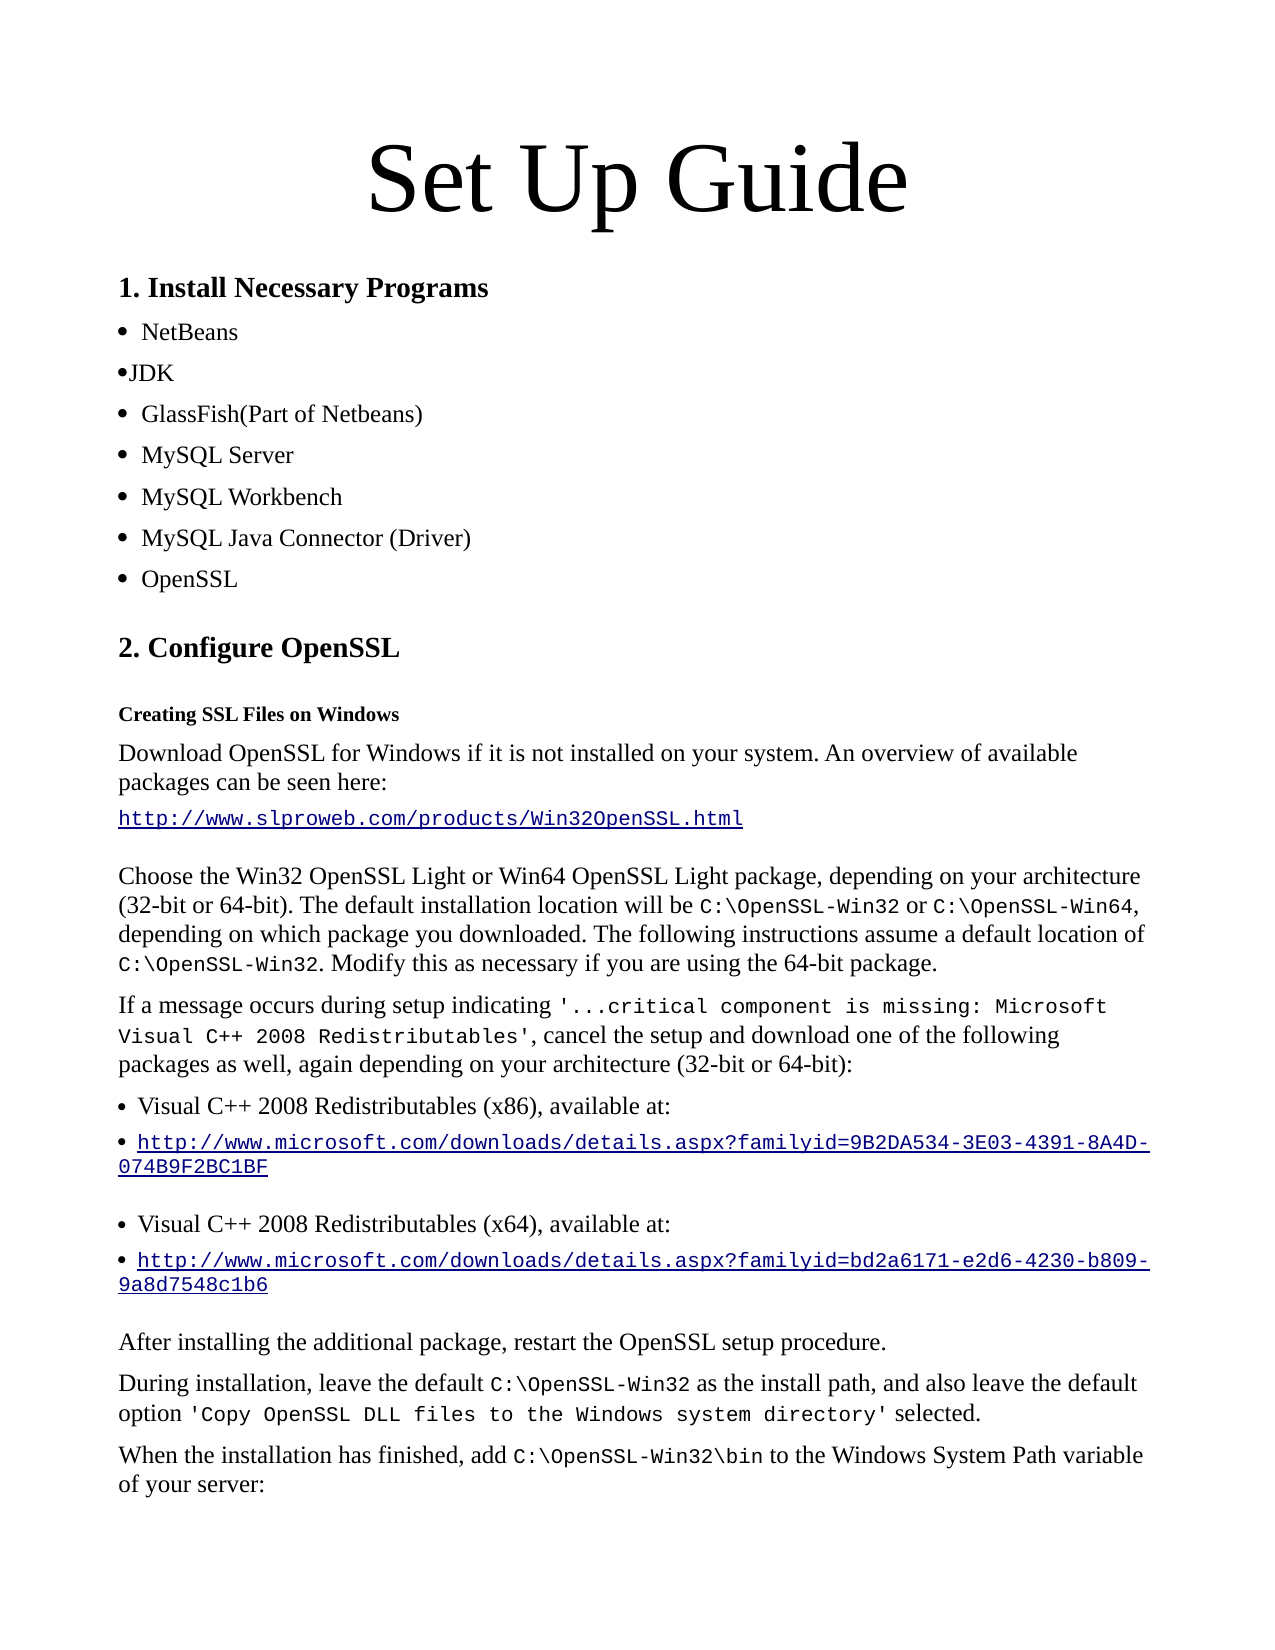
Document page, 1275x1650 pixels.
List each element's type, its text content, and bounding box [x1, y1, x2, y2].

text · MySQL Workbench [118, 482, 1157, 510]
text Download OpenSSL for Windows if it is not installed on your system. An overview of available packages can be seen here: [118, 738, 1157, 796]
text · Visual C++ 2008 Redistributables (x86), available at: [118, 1091, 1157, 1119]
text Set Up Guide [118, 118, 1157, 233]
text ·JDK [118, 358, 1157, 387]
text · OpenSSL [118, 564, 1157, 593]
text · MySQL Server [118, 440, 1157, 469]
text When the installation has finished, add C:\OpenSSL-Win32\bin to the Windows System Path variable of your server: [118, 1440, 1157, 1498]
subtitle 2. Configure OpenSSL [118, 630, 1157, 664]
text · MySQL Java Connector (Driver) [118, 523, 1157, 552]
text · NetBeans [118, 317, 1157, 345]
text · GlassFish(Part of Netbeans) [118, 399, 1157, 428]
subtitle 1. Install Necessary Programs [118, 271, 1157, 304]
text · Visual C++ 2008 Redistributables (x64), available at: [118, 1209, 1157, 1237]
subtitle Creating SSL Files on Windows [118, 701, 1157, 726]
text During installation, leave the default C:\OpenSSL-Win32 as the install path, and also leave the default option 'Copy OpenSSL DLL files to the Windows system directory' selected. [118, 1368, 1157, 1427]
text · http://www.microsoft.com/downloads/details.aspx?familyid=9B2DA534-3E03-4391-8A4D-074B9F2BC1BF [118, 1132, 1157, 1179]
text http://www.slproweb.com/products/Win32OpenSSL.html [118, 808, 1157, 832]
text After installing the additional package, restart the OpenSSL setup procedure. [118, 1327, 1157, 1356]
text If a message occurs during setup indicating '...critical component is missing: Microsoft Visual C++ 2008 Redistributables', cancel the setup and download one of the following packages as well, again depending on your architecture (32-bit or 64-bit): [118, 990, 1157, 1078]
text · http://www.microsoft.com/downloads/details.aspx?familyid=bd2a6171-e2d6-4230-b809-9a8d7548c1b6 [118, 1250, 1157, 1297]
text Choose the Win32 OpenSSL Light or Win64 OpenSSL Light package, depending on your architecture (32-bit or 64-bit). The default installation location will be C:\OpenSSL-Win32 or C:\OpenSSL-Win64, depending on which package you downloaded. The following instructions assume a default location of C:\OpenSSL-Win32. Modify this as necessary if you are using the 64-bit package. [118, 861, 1157, 978]
